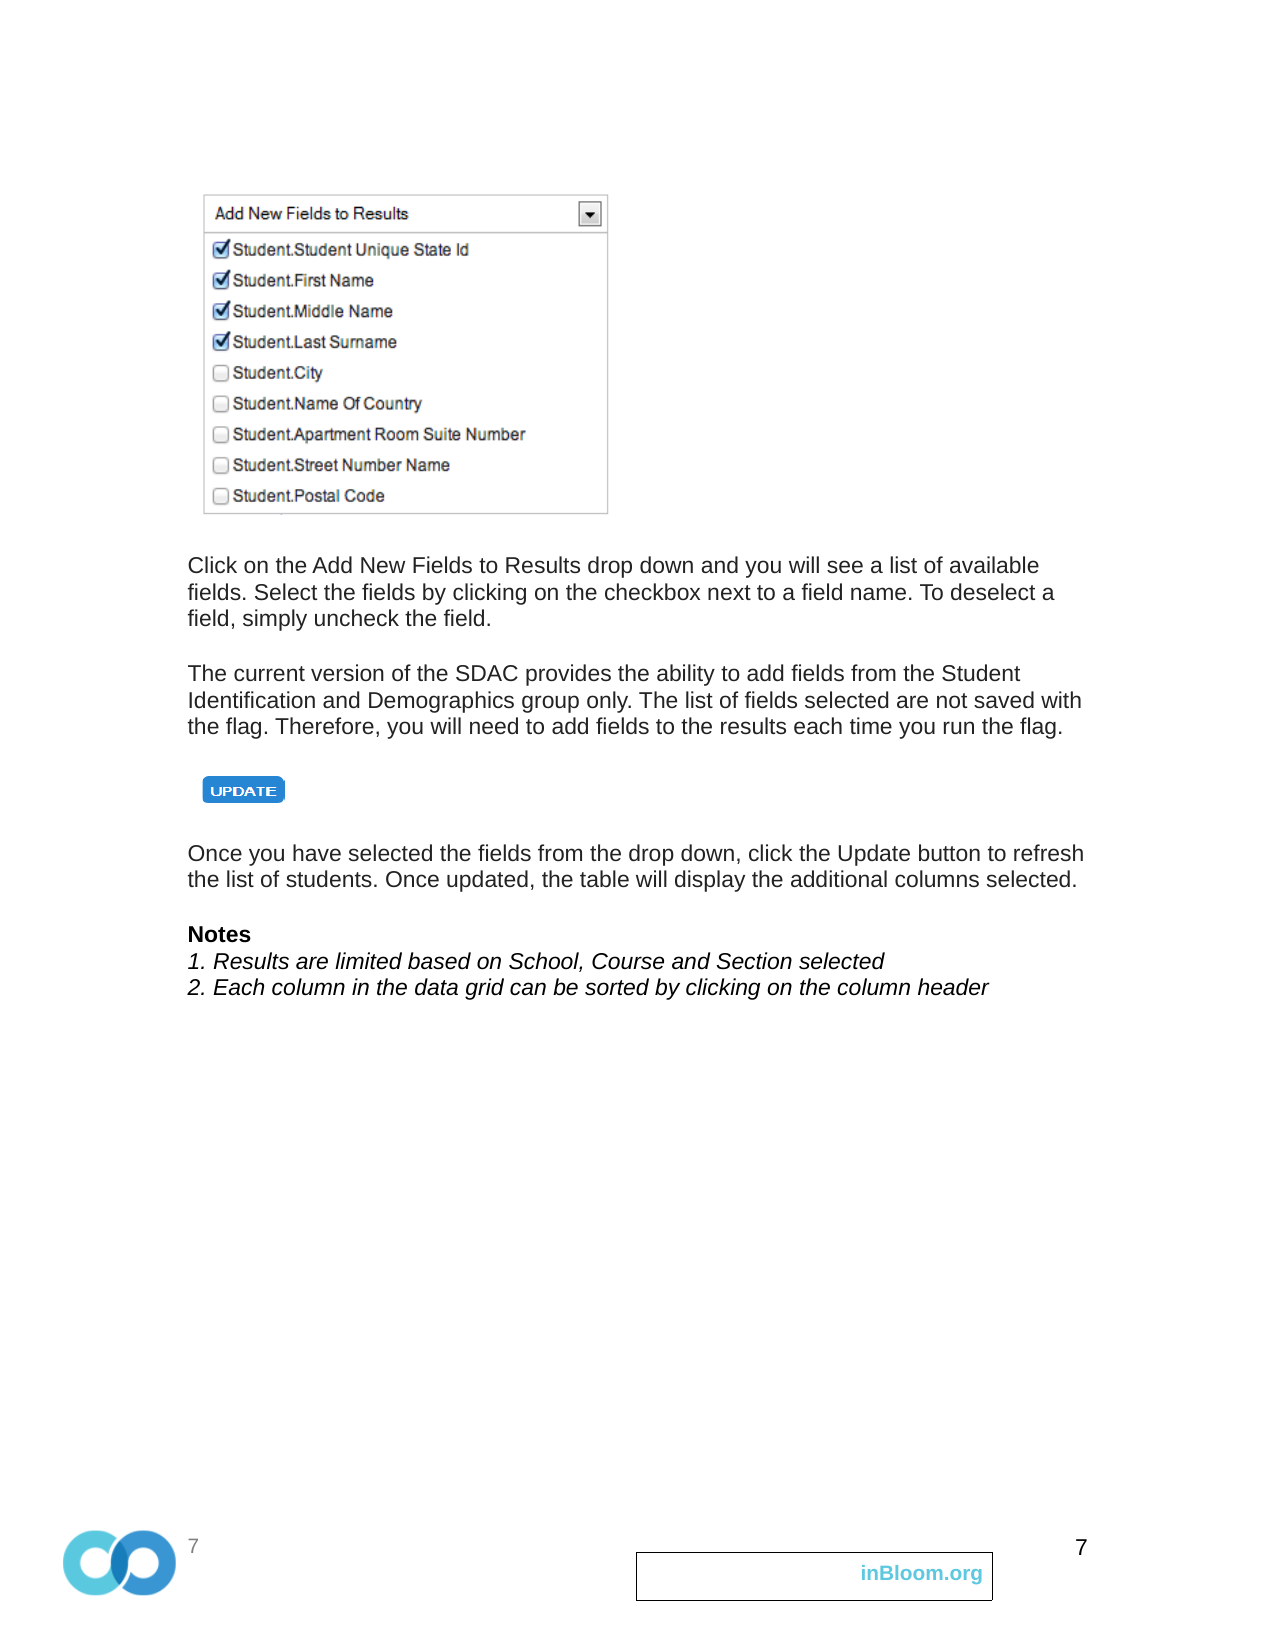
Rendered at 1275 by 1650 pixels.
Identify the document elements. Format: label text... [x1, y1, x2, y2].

picture [202, 193, 610, 516]
text Once you have selected the fields from the drop down, click the Update button to refresh the list of students. Once updated, the table will display the additional columns selected. [187, 839, 1087, 892]
picture [202, 776, 285, 803]
text Click on the Add New Fields to Results drop down and you will see a list of available fields. Select the fields by clicking on the checkbox next to a field name. To deselect a field, simply uncheck the field. [187, 552, 1087, 631]
text The current version of the SDAC provides the ability to add fields from the Student Identification and Demographics group only. The list of fields selected are not saved with the flag. Therefore, you will need to add fields to the results each time you run the flag. [187, 660, 1087, 739]
text 1. Results are limited based on School, Course and Section selected 2. Each column in the data grid can be sorted by clicking on the column header [187, 948, 1087, 1001]
text Notes [187, 921, 1087, 948]
picture [53, 1518, 926, 1635]
